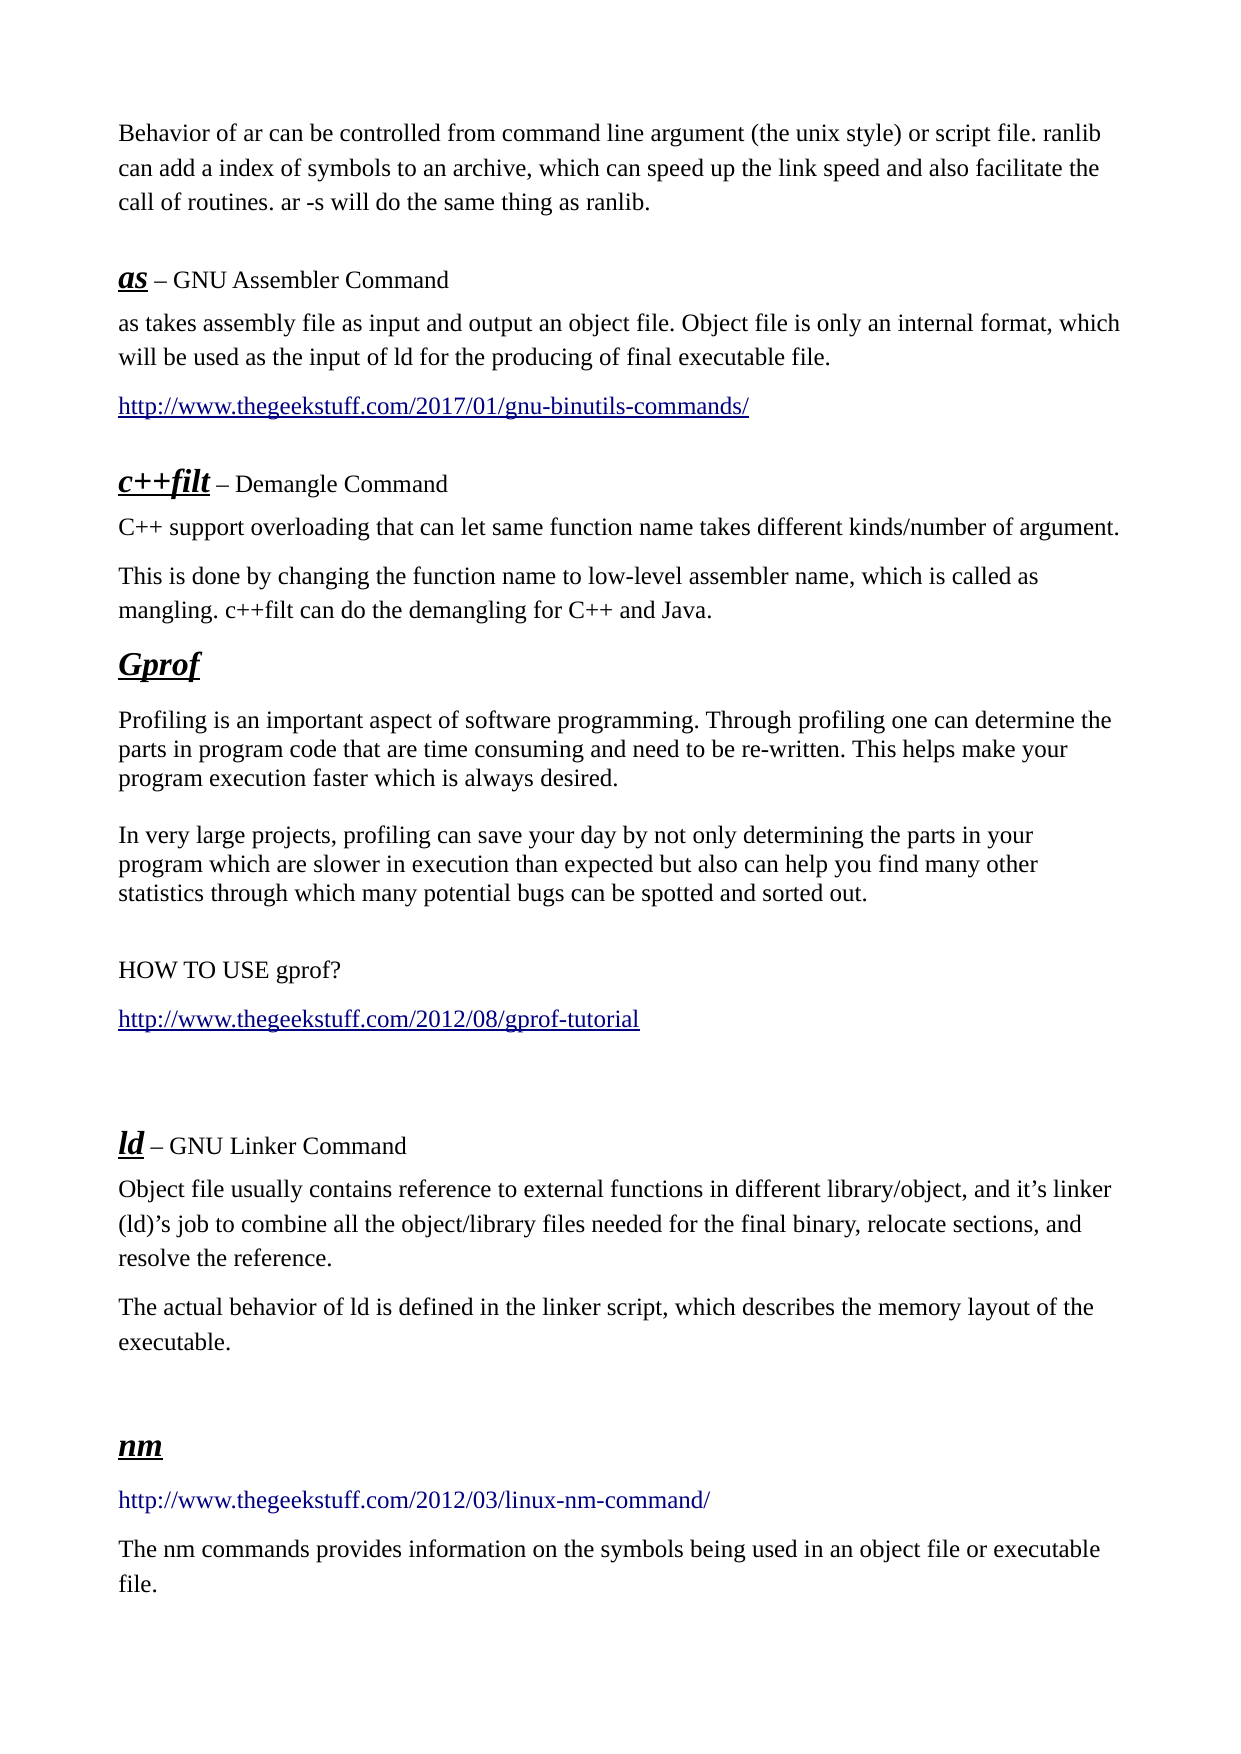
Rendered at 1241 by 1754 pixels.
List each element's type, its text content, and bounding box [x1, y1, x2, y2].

text HOW TO USE gprof? [118, 956, 1122, 984]
text http://www.thegeekstuff.com/2012/08/gprof-tutorial [118, 1004, 1122, 1033]
text http://www.thegeekstuff.com/2012/03/linux-nm-command/ [118, 1486, 1122, 1514]
subtitle as – GNU Assembler Command [118, 257, 1122, 295]
text C++ support overloading that can let same function name takes different kinds/number of argument. [118, 512, 1122, 541]
text Gprof [118, 645, 1122, 683]
text http://www.thegeekstuff.com/2017/01/gnu-binutils-commands/ [118, 391, 1122, 420]
text as takes assembly file as input and output an object file. Object file is only an internal format, which will be used as the input of ld for the producing of final executable file. [118, 308, 1122, 371]
text Object file usually contains reference to external functions in different library/object, and it’s linker (ld)’s job to combine all the object/library files needed for the final binary, relocate sections, and resolve the reference. [118, 1174, 1122, 1272]
text nm [118, 1425, 1122, 1463]
text The actual behavior of ld is defined in the linker script, which describes the memory layout of the executable. [118, 1292, 1122, 1356]
text This is done by changing the function name to low-level assembler name, which is called as mangling. c++filt can do the demangling for C++ and Java. [118, 561, 1122, 624]
subtitle ld – GNU Linker Command [118, 1123, 1122, 1162]
subtitle c++filt – Demangle Command [118, 461, 1122, 499]
text Profiling is an important aspect of software programming. Through profiling one can determine the parts in program code that are time consuming and need to be re-written. This helps make your program execution faster which is always desired. In very large projects, profiling can save your day by not only determining the parts in your program which are slower in execution than expected but also can help you find many other statistics through which many potential bugs can be spotted and sorted out. [118, 705, 1122, 906]
text The nm commands provides information on the symbols being used in an object file or executable file. [118, 1534, 1122, 1598]
text Behavior of ar can be controlled from command line argument (the unix style) or script file. ranlib can add a index of symbols to an archive, which can speed up the link speed and also facilitate the call of routines. ar -s will do the same thing as ranlib. [118, 118, 1122, 216]
